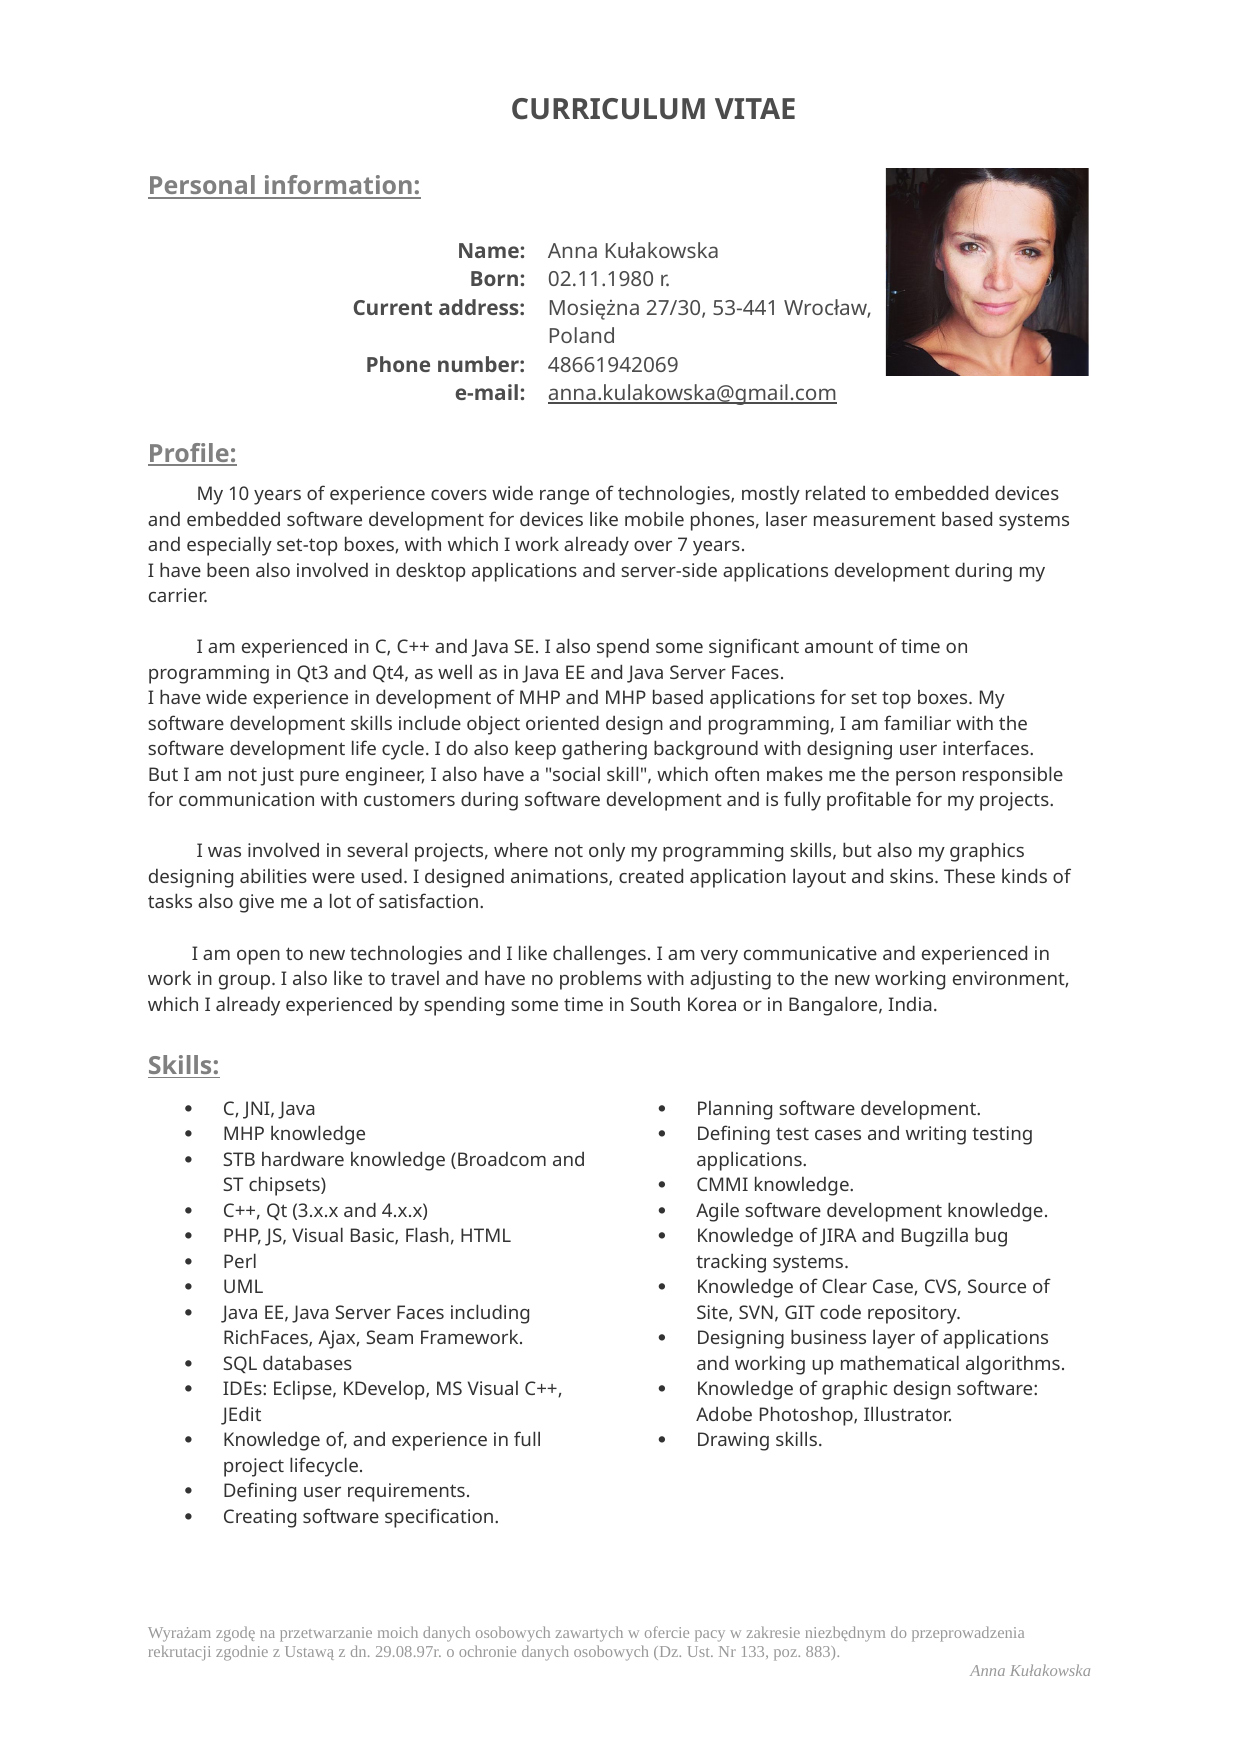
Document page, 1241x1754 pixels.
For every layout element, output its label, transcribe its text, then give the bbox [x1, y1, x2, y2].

picture [885, 168, 1089, 376]
table_cell Mosiężna 27/30, 53-441 Wrocław, Poland [536, 293, 885, 350]
table_cell Skills: [136, 1048, 1094, 1095]
table_cell e-mail: [136, 378, 536, 407]
table_cell Born: [136, 265, 536, 293]
table_cell Phone number: [136, 350, 536, 378]
table_cell anna.kulakowska@gmail.com [536, 378, 885, 407]
table_cell Planning software development. Defining test cases and writing testing applications. CMMI knowledge. Agile software development knowledge. Knowledge of JIRA and Bugzilla bug tracking systems. Knowledge of Clear Case, CVS, Source of Site, SVN, GIT code repository. Designing business layer of applications and working up mathematical algorithms. Knowledge of graphic design software: Adobe Photoshop, Illustrator. Drawing skills. [610, 1095, 1094, 1560]
table_header Profile: [136, 435, 1094, 481]
table_cell 48661942069 [536, 350, 885, 378]
table_cell 02.11.1980 r. [536, 265, 885, 293]
table_cell C, JNI, Java MHP knowledge STB hardware knowledge (Broadcom and ST chipsets) C++, Qt (3.x.x and 4.x.x) PHP, JS, Visual Basic, Flash, HTML Perl UML Java EE, Java Server Faces including RichFaces, Ajax, Seam Framework. SQL databases IDEs: Eclipse, KDevelop, MS Visual C++, JEdit Knowledge of, and experience in full project lifecycle. Defining user requirements. Creating software specification. [136, 1095, 610, 1560]
table_header Personal information: [136, 168, 885, 236]
text CURRICULUM VITAE [148, 89, 1092, 128]
table_cell Name: [136, 236, 536, 264]
table_cell My 10 years of experience covers wide range of technologies, mostly related to embedded devices and embedded software development for devices like mobile phones, laser measurement based systems and especially set-top boxes, with which I work already over 7 years. I have been also involved in desktop applications and server-side applications development during my carrier. I am experienced in C, C++ and Java SE. I also spend some significant amount of time on programming in Qt3 and Qt4, as well as in Java EE and Java Server Faces. I have wide experience in development of MHP and MHP based applications for set top boxes. My software development skills include object oriented design and programming, I am familiar with the software development life cycle. I do also keep gathering background with designing user interfaces. But I am not just pure engineer, I also have a "social skill", which often makes me the person responsible for communication with customers during software development and is fully profitable for my projects. I was involved in several projects, where not only my programming skills, but also my graphics designing abilities were used. I designed animations, created application layout and skins. These kinds of tasks also give me a lot of satisfaction. I am open to new technologies and I like challenges. I am very communicative and experienced in work in group. I also like to travel and have no problems with adjusting to the new working environment, which I already experienced by spending some time in South Korea or in Bangalore, India. [136, 481, 1094, 1048]
table_cell Current address: [136, 293, 536, 350]
table_cell Anna Kułakowska [536, 236, 885, 264]
